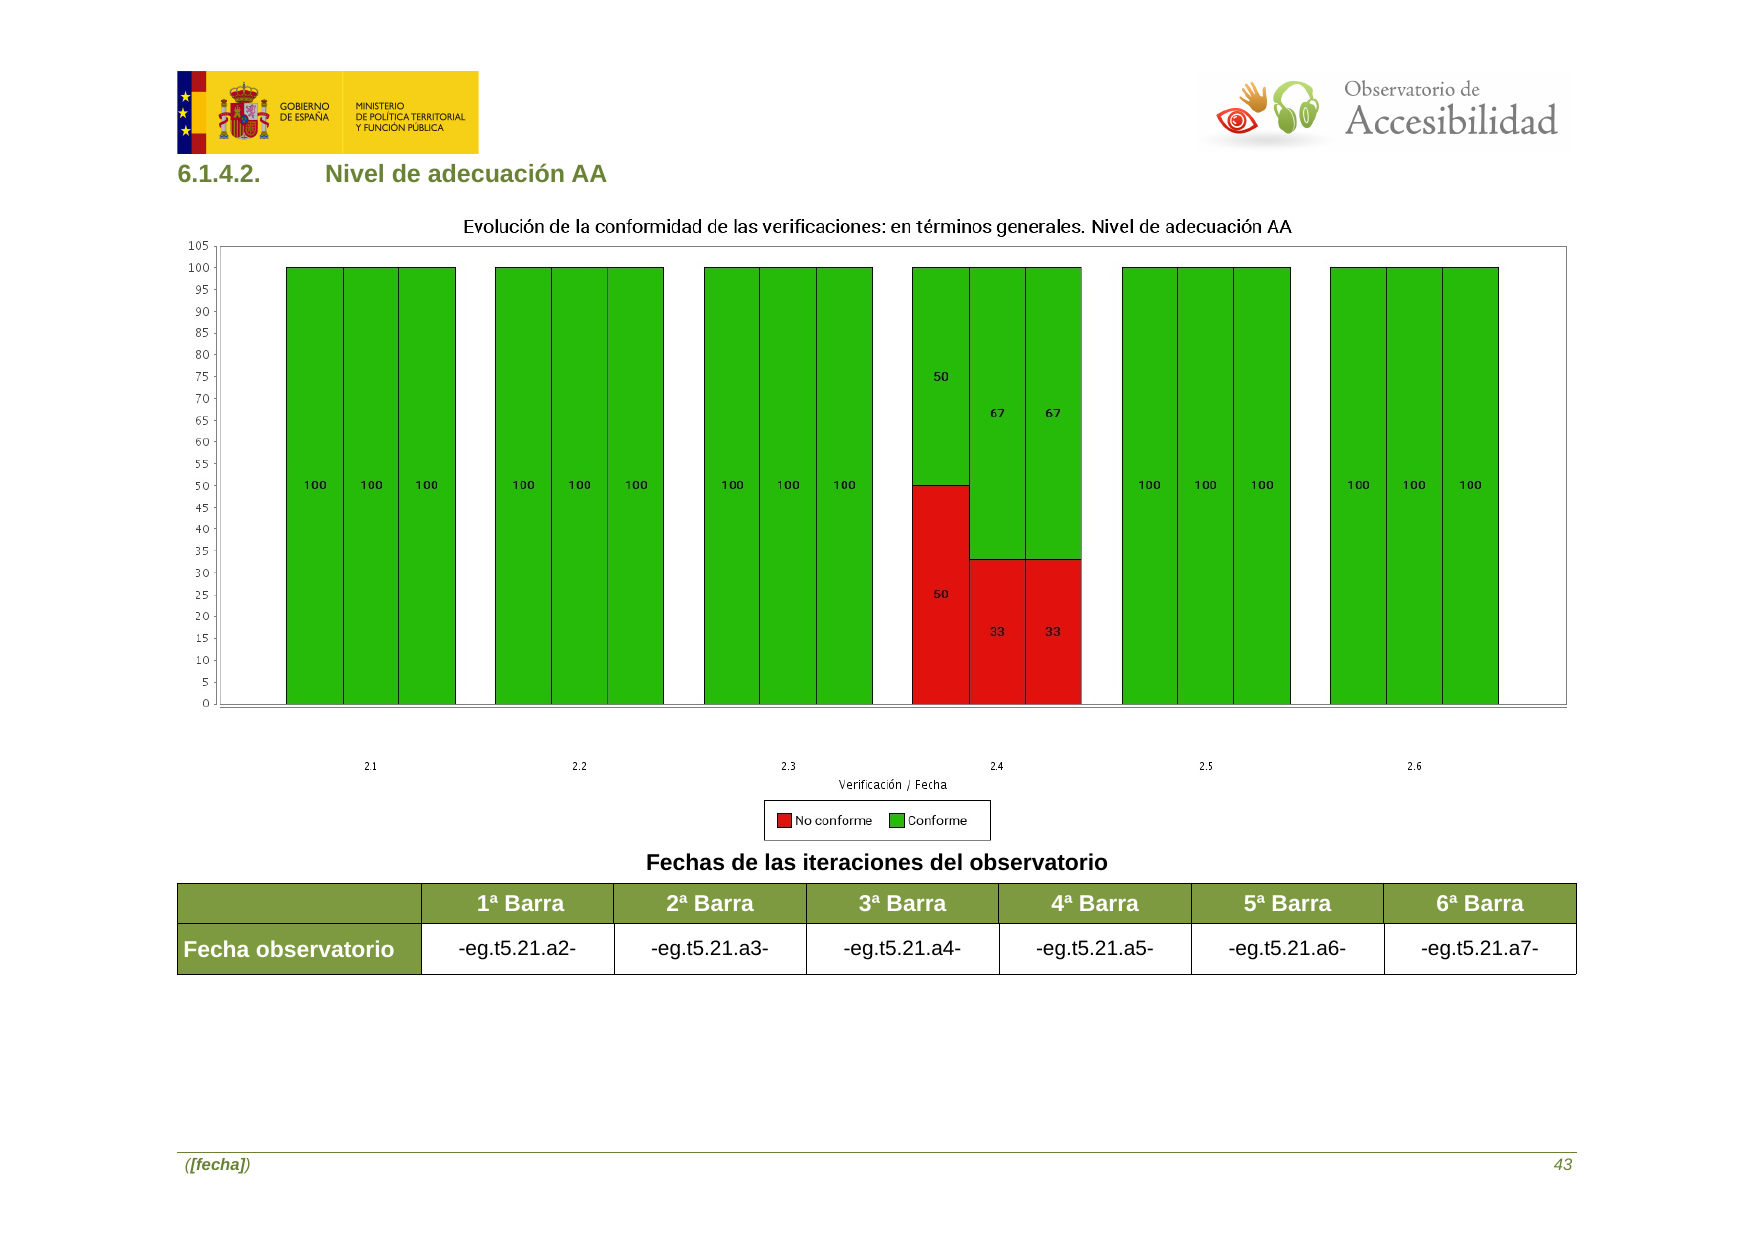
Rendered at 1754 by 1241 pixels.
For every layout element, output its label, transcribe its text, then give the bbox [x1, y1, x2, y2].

table_cell -eg.t5.21.a7- [1385, 924, 1576, 974]
table_header 1ª Barra [422, 884, 613, 923]
table_header 5ª Barra [1192, 884, 1383, 923]
table_header 4ª Barra [999, 884, 1191, 923]
picture [1196, 72, 1572, 154]
text Fechas de las iteraciones del observatorio [177, 841, 1577, 875]
picture [177, 71, 479, 154]
table_header 2ª Barra [614, 884, 806, 923]
table_cell Fecha observatorio [178, 924, 421, 974]
table_header 3ª Barra [807, 884, 998, 923]
subtitle Nivel de adecuación AA [177, 159, 1577, 188]
table_header [178, 884, 421, 923]
table_cell -eg.t5.21.a4- [807, 924, 999, 974]
table_cell -eg.t5.21.a6- [1192, 924, 1384, 974]
table_cell -eg.t5.21.a5- [1000, 924, 1191, 974]
picture [177, 216, 1577, 841]
table_cell -eg.t5.21.a3- [615, 924, 806, 974]
table_cell -eg.t5.21.a2- [422, 924, 614, 974]
table_header 6ª Barra [1384, 884, 1576, 923]
